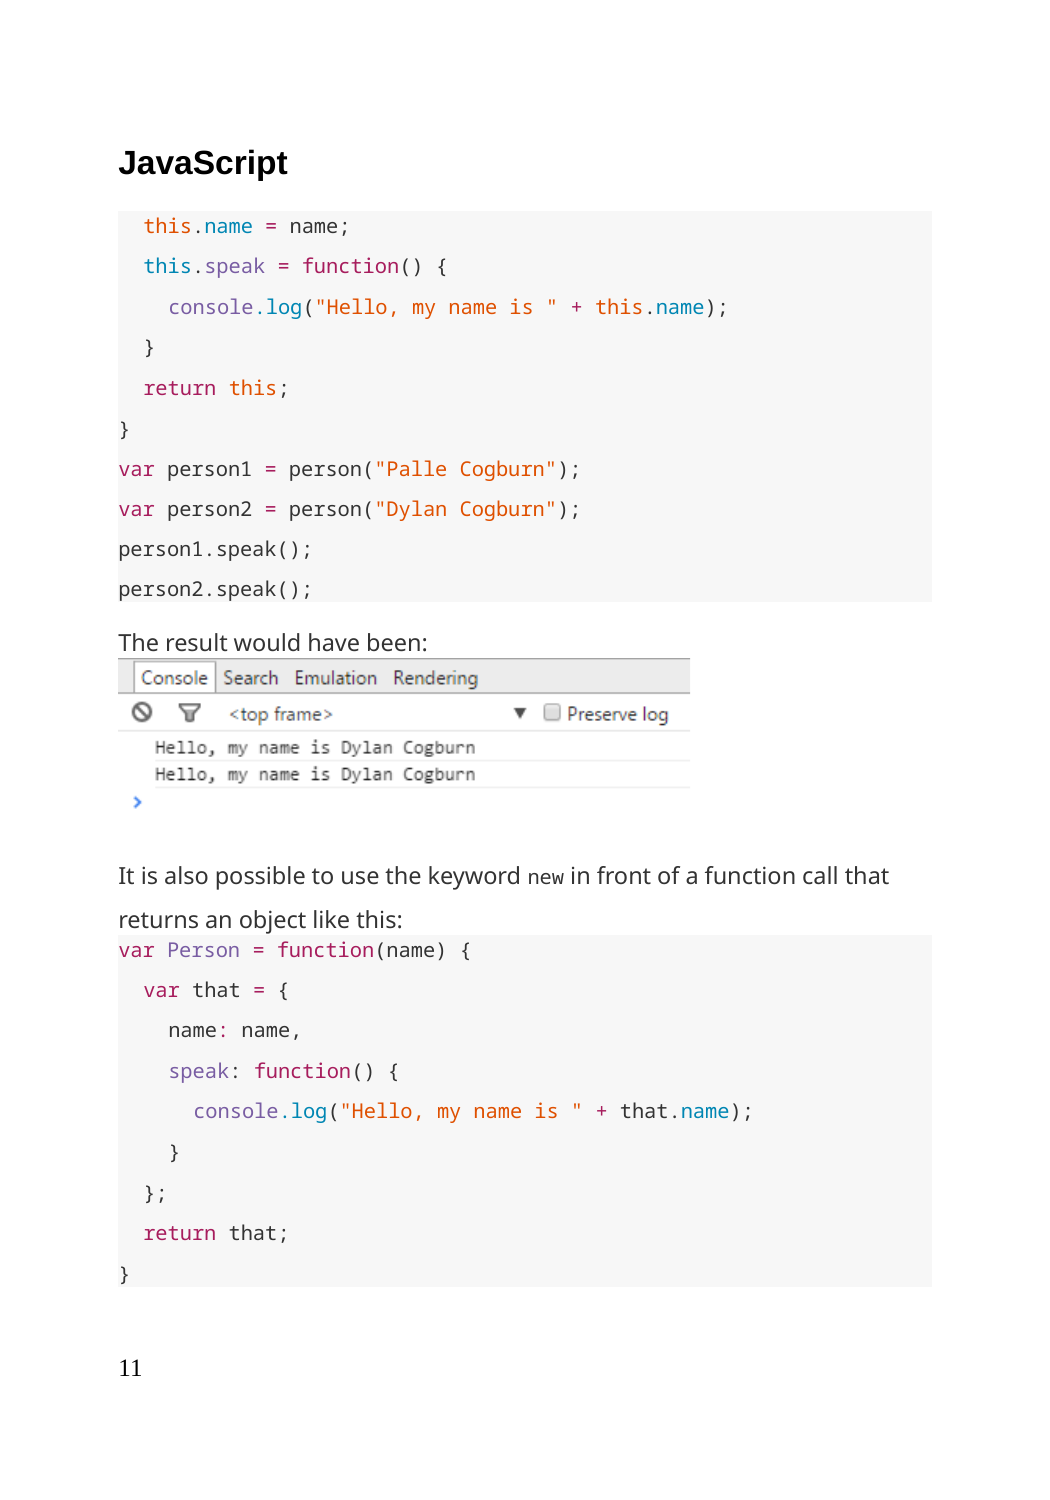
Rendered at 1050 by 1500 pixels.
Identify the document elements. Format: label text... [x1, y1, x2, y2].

text this.name = name; [118, 211, 932, 239]
text return that; [118, 1219, 932, 1247]
text It is also possible to use the keyword new in front of a function call that returns an object like this: [118, 848, 932, 935]
text person2.speak(); [118, 575, 932, 602]
text The result would have been: [118, 615, 932, 823]
text var person1 = person("Palle Cogburn"); [118, 454, 932, 482]
text var Person = function(name) { [118, 935, 932, 963]
text } [118, 414, 932, 442]
text } [118, 1260, 932, 1287]
text var that = { [118, 975, 932, 1003]
text console.log("Hello, my name is " + that.name); [118, 1097, 932, 1125]
text } [118, 333, 932, 361]
picture [118, 658, 690, 823]
text speak: function() { [118, 1057, 932, 1084]
text person1.speak(); [118, 535, 932, 562]
text var person2 = person("Dylan Cogburn"); [118, 494, 932, 522]
text console.log("Hello, my name is " + this.name); [118, 292, 932, 321]
text this.speak = function() { [118, 252, 932, 280]
text } [118, 1138, 932, 1166]
text name: name, [118, 1016, 932, 1044]
text return this; [118, 374, 932, 402]
text }; [118, 1178, 932, 1206]
